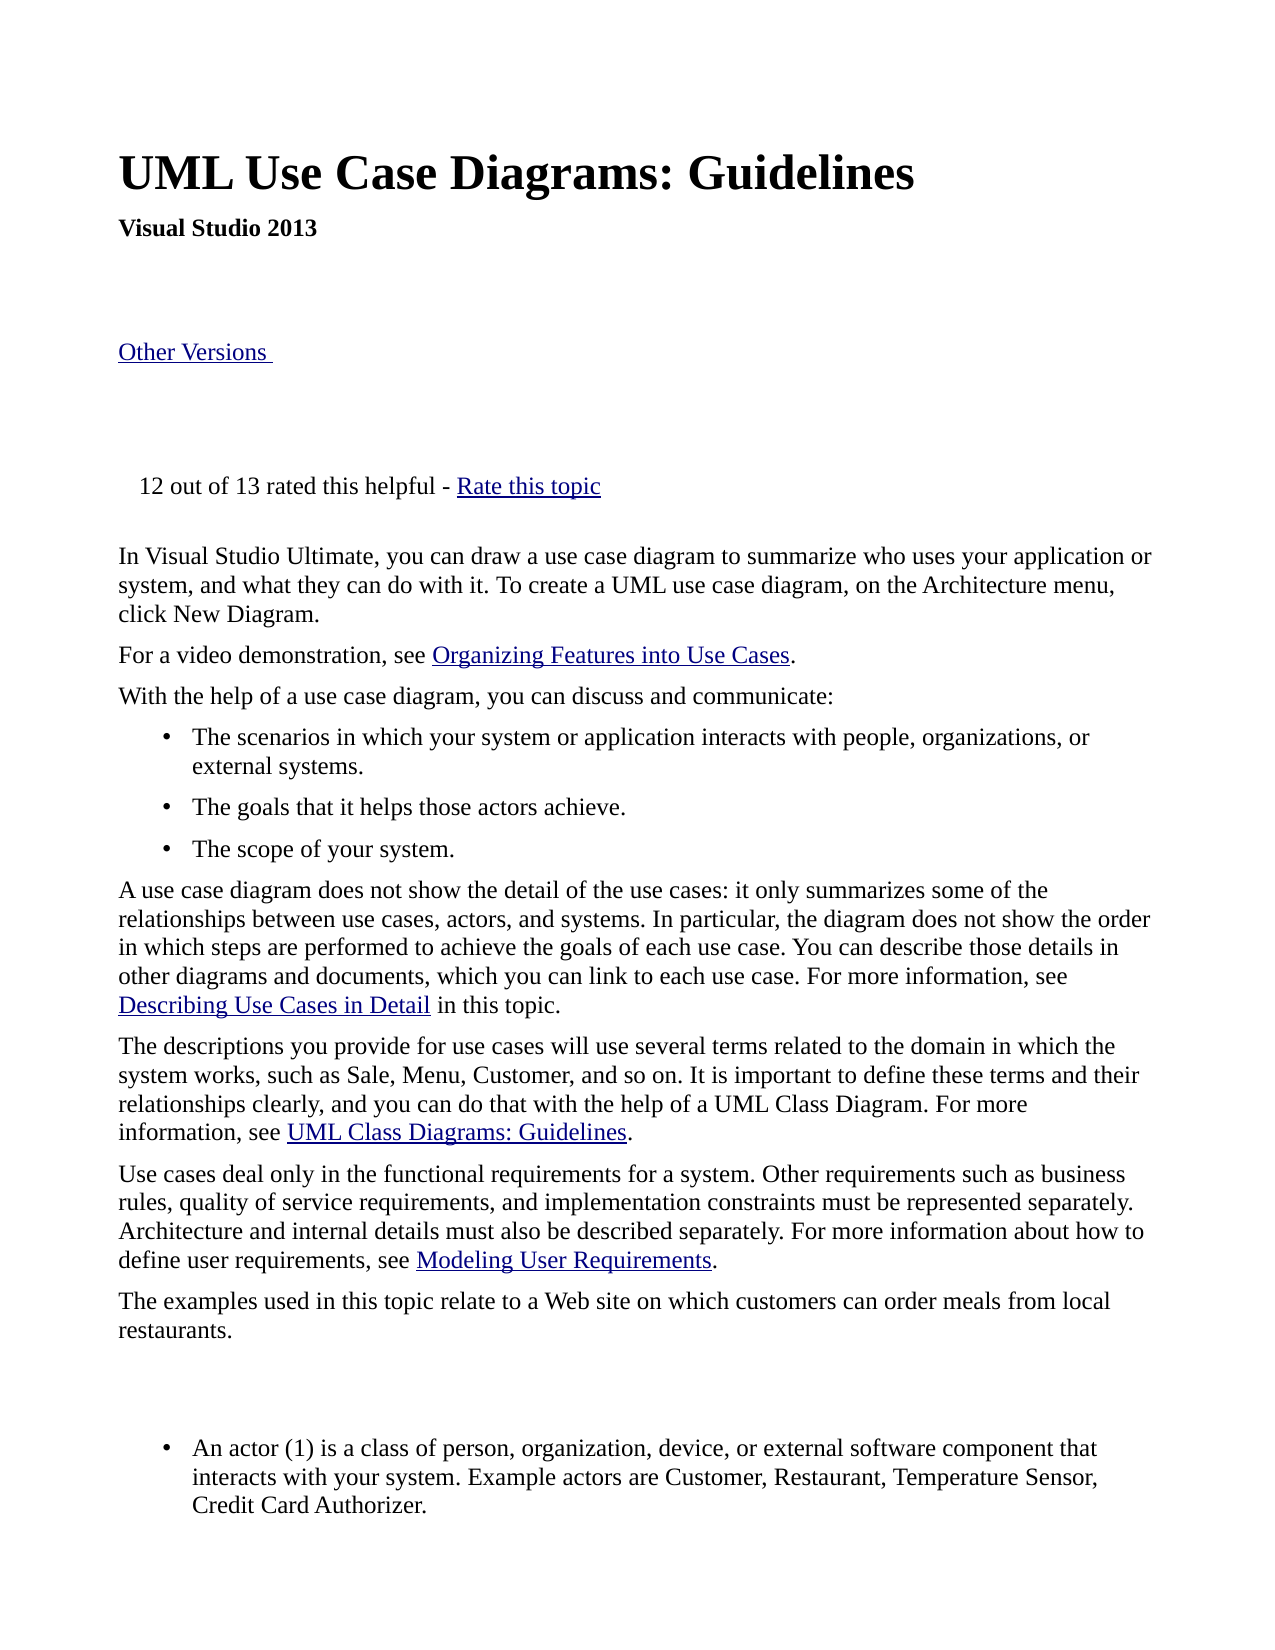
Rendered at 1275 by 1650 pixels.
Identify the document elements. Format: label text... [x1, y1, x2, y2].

text Visual Studio 2013 [118, 213, 1157, 242]
list The goals that it helps those actors achieve. [162, 792, 1157, 821]
text Use cases deal only in the functional requirements for a system. Other requirements such as business rules, quality of service requirements, and implementation constraints must be represented separately. Architecture and internal details must also be described separately. For more information about how to define user requirements, see Modeling User Requirements. [118, 1159, 1157, 1274]
text With the help of a use case diagram, you can discuss and communicate: [118, 681, 1157, 710]
list The scope of your system. [162, 834, 1157, 862]
text 12 out of 13 rated this helpful - Rate this topic [138, 471, 1157, 500]
text Other Versions [118, 337, 1157, 366]
list The scenarios in which your system or application interacts with people, organizations, or external systems. [162, 722, 1157, 780]
text A use case diagram does not show the detail of the use cases: it only summarizes some of the relationships between use cases, actors, and systems. In particular, the diagram does not show the order in which steps are performed to achieve the goals of each use case. You can describe those details in other diagrams and documents, which you can link to each use case. For more information, see Describing Use Cases in Detail in this topic. [118, 875, 1157, 1019]
list An actor (1) is a class of person, organization, device, or external software component that interacts with your system. Example actors are Customer, Restaurant, Temperature Sensor, Credit Card Authorizer. [162, 1433, 1157, 1519]
text For a video demonstration, see Organizing Features into Use Cases. [118, 640, 1157, 669]
text The examples used in this topic relate to a Web site on which customers can order meals from local restaurants. [118, 1286, 1157, 1344]
subtitle UML Use Case Diagrams: Guidelines [118, 143, 1157, 201]
text The descriptions you provide for use cases will use several terms related to the domain in which the system works, such as Sale, Menu, Customer, and so on. It is important to define these terms and their relationships clearly, and you can do that with the help of a UML Class Diagram. For more information, see UML Class Diagrams: Guidelines. [118, 1031, 1157, 1146]
text In Visual Studio Ultimate, you can draw a use case diagram to summarize who uses your application or system, and what they can do with it. To create a UML use case diagram, on the Architecture menu, click New Diagram. [118, 541, 1157, 627]
